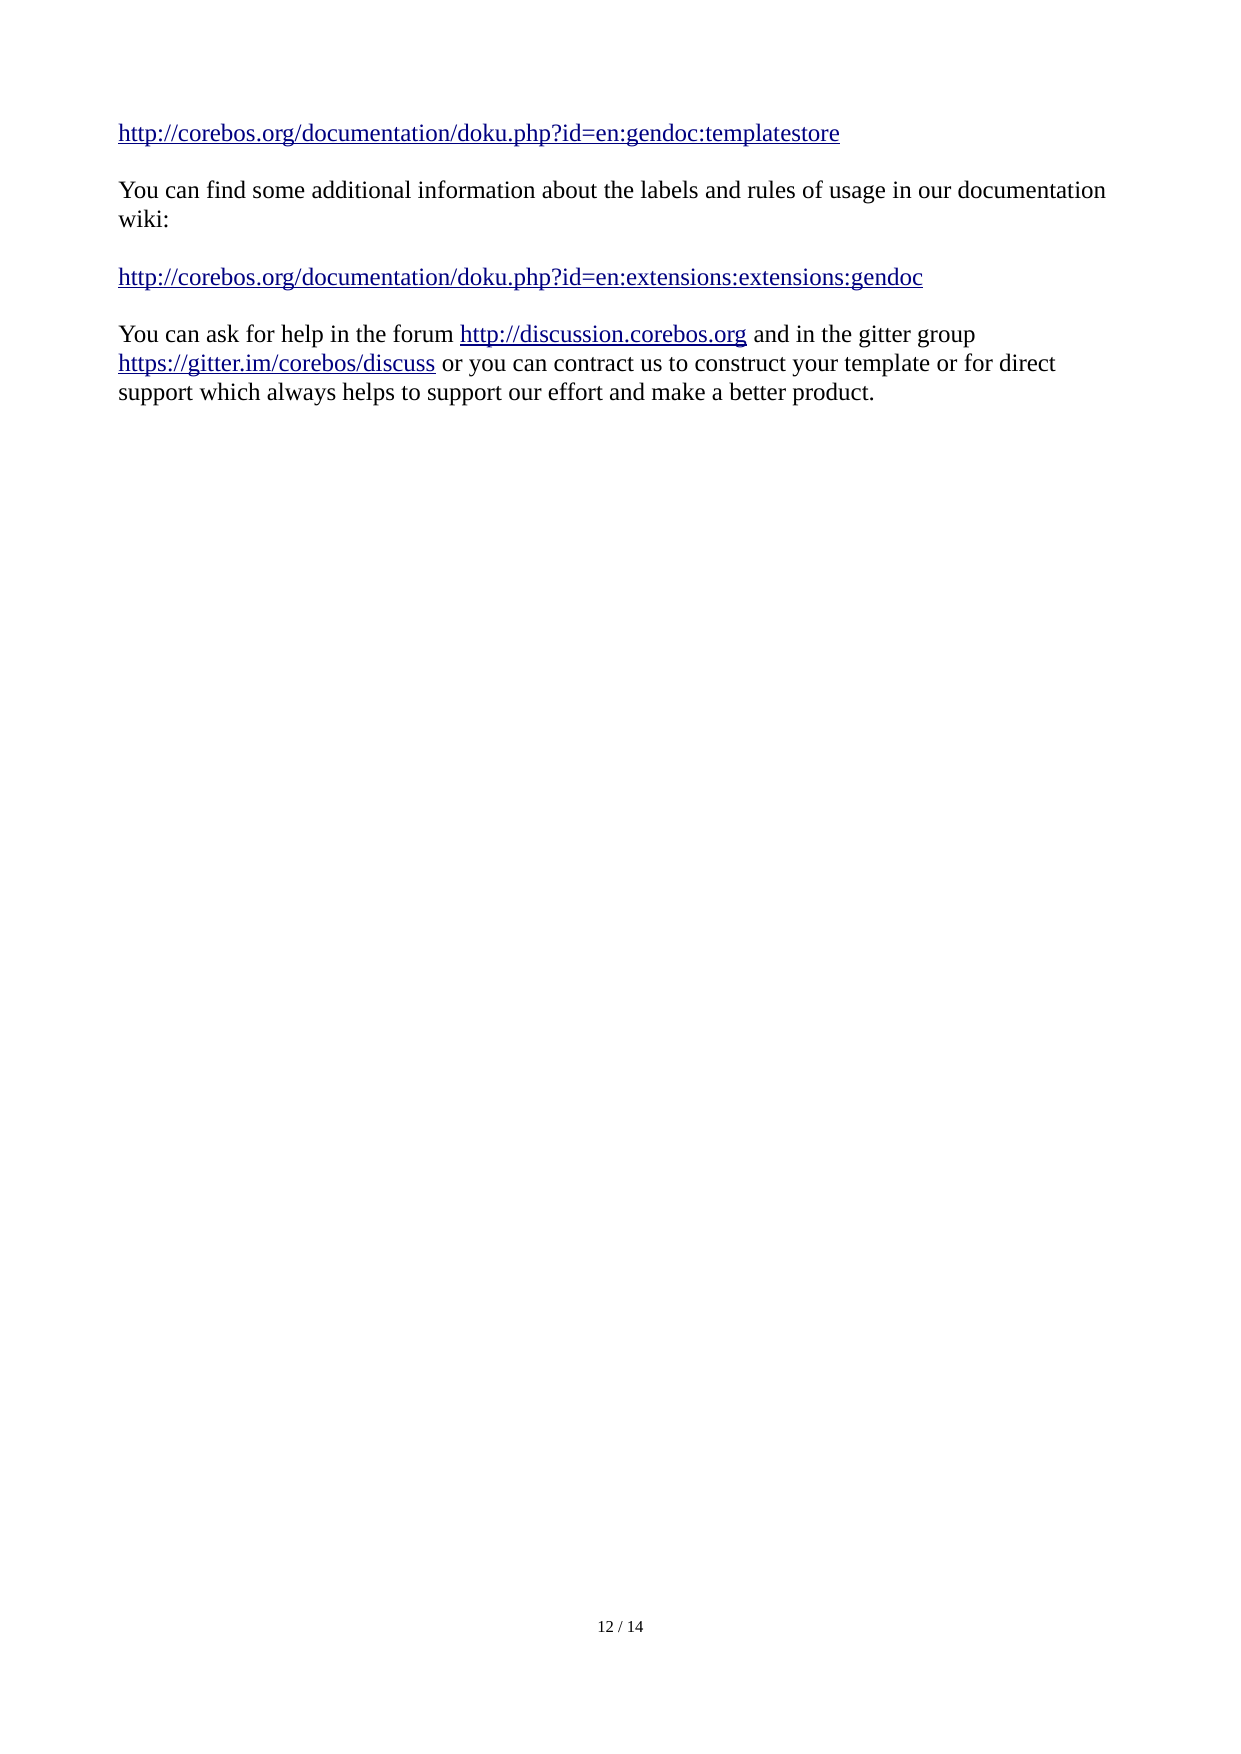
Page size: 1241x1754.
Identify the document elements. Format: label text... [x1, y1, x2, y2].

text You can ask for help in the forum http://discussion.corebos.org and in the gitter group https://gitter.im/corebos/discuss or you can contract us to construct your template or for direct support which always helps to support our effort and make a better product. [118, 319, 1122, 406]
text http://corebos.org/documentation/doku.php?id=en:extensions:extensions:gendoc [118, 262, 1122, 291]
text http://corebos.org/documentation/doku.php?id=en:gendoc:templatestore [118, 118, 1122, 147]
text You can find some additional information about the labels and rules of usage in our documentation wiki: [118, 176, 1122, 233]
